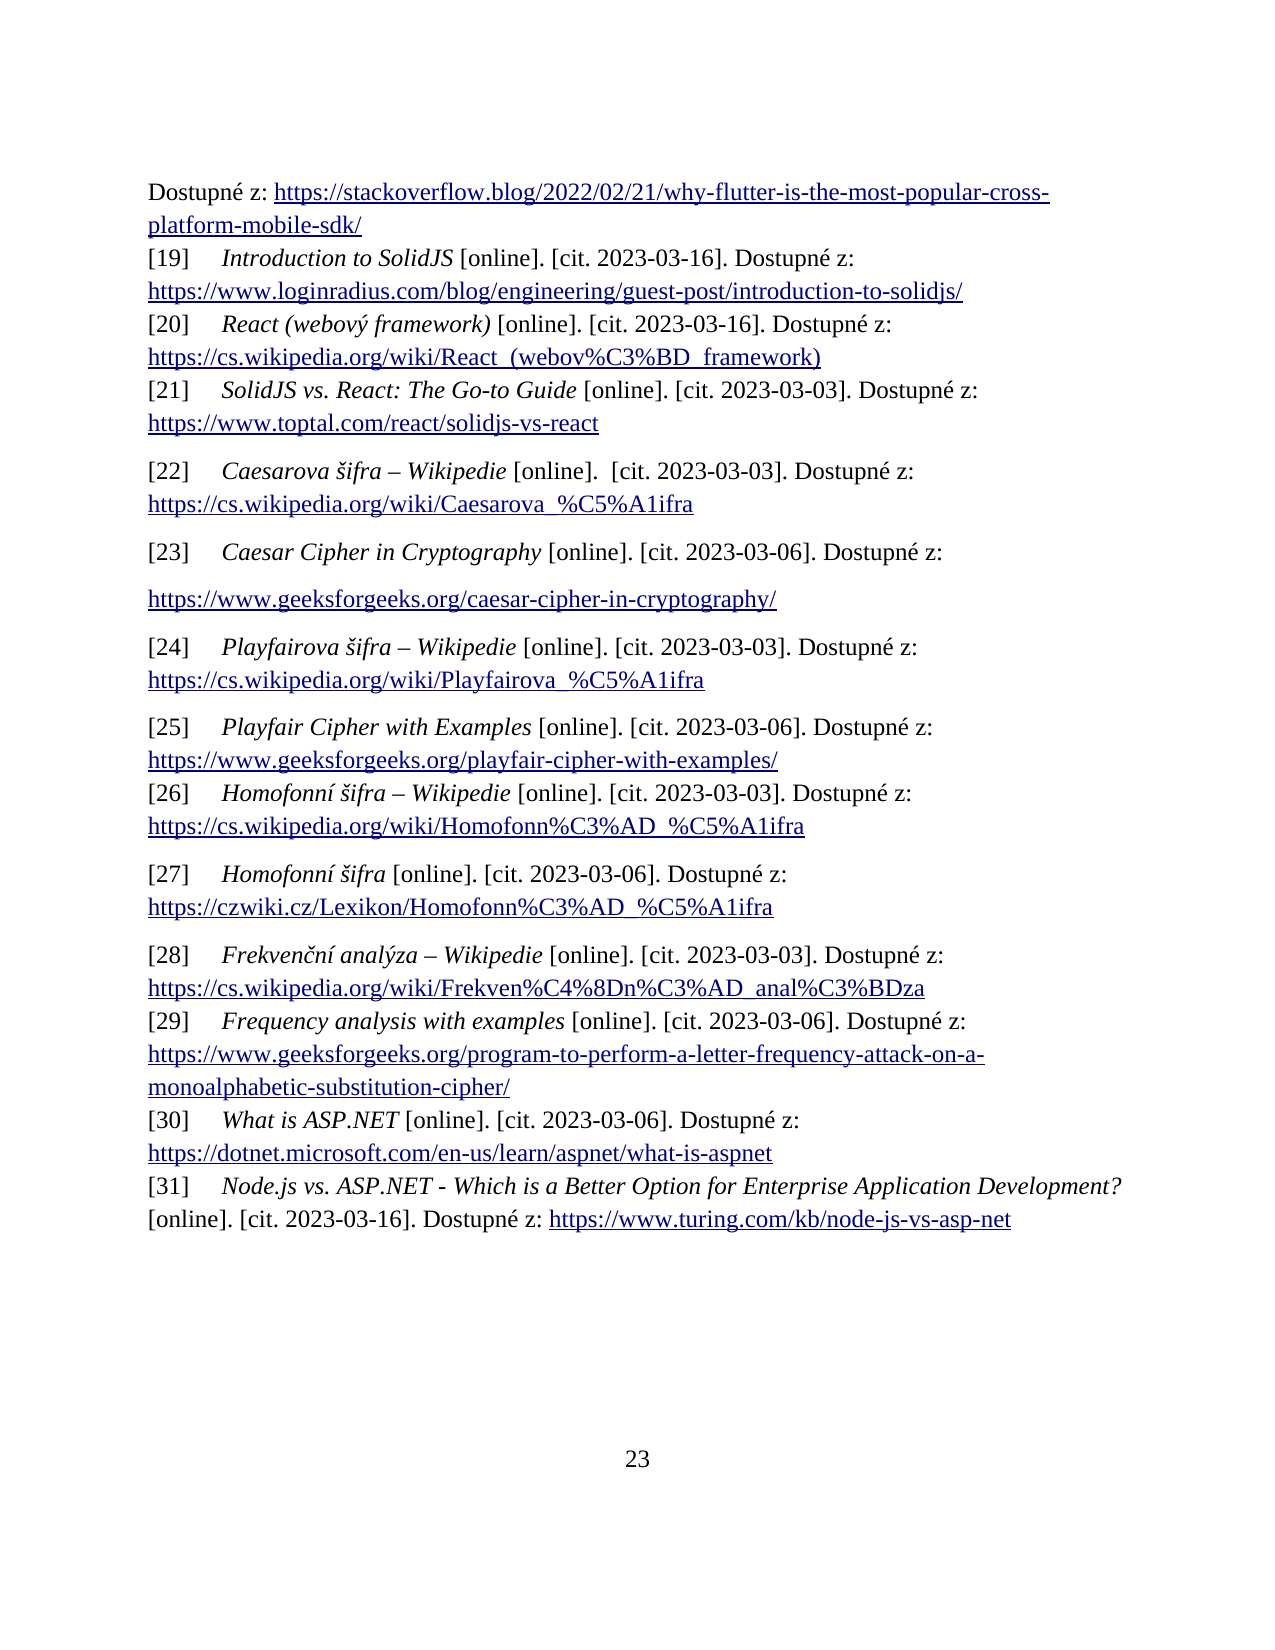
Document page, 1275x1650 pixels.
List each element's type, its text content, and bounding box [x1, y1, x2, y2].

text [22] Caesarova šifra – Wikipedie [online]. [cit. 2023-03-03]. Dostupné z: https://cs.wikipedia.org/wiki/Caesarova_%C5%A1ifra [148, 456, 1127, 518]
text [23] Caesar Cipher in Cryptography [online]. [cit. 2023-03-06]. Dostupné z: [148, 537, 1127, 565]
text [26] Homofonní šifra – Wikipedie [online]. [cit. 2023-03-03]. Dostupné z: https://cs.wikipedia.org/wiki/Homofonn%C3%AD_%C5%A1ifra [148, 778, 1127, 840]
text https://www.geeksforgeeks.org/playfair-cipher-with-examples/ [148, 745, 1127, 774]
text [27] Homofonní šifra [online]. [cit. 2023-03-06]. Dostupné z: https://czwiki.cz/Lexikon/Homofonn%C3%AD_%C5%A1ifra [148, 859, 1127, 921]
text [20] React (webový framework) [online]. [cit. 2023-03-16]. Dostupné z: https://cs.wikipedia.org/wiki/React_(webov%C3%BD_framework) [148, 309, 1127, 371]
text [31] Node.js vs. ASP.NET - Which is a Better Option for Enterprise Application Development? [online]. [cit. 2023-03-16]. Dostupné z: https://www.turing.com/kb/node-js-vs-asp-net [148, 1171, 1127, 1233]
text [19] Introduction to SolidJS [online]. [cit. 2023-03-16]. Dostupné z: https://www.loginradius.com/blog/engineering/guest-post/introduction-to-solidjs/ [148, 243, 1127, 305]
text Dostupné z: https://stackoverflow.blog/2022/02/21/why-flutter-is-the-most-popular-cross-platform-mobile-sdk/ [148, 177, 1127, 239]
text [29] Frequency analysis with examples [online]. [cit. 2023-03-06]. Dostupné z: https://www.geeksforgeeks.org/program-to-perform-a-letter-frequency-attack-on-a-monoalphabetic-substitution-cipher/ [148, 1006, 1127, 1101]
text [24] Playfairova šifra – Wikipedie [online]. [cit. 2023-03-03]. Dostupné z: https://cs.wikipedia.org/wiki/Playfairova_%C5%A1ifra [148, 632, 1127, 693]
text [21] SolidJS vs. React: The Go-to Guide [online]. [cit. 2023-03-03]. Dostupné z: https://www.toptal.com/react/solidjs-vs-react [148, 375, 1127, 437]
text https://www.geeksforgeeks.org/caesar-cipher-in-cryptography/ [148, 584, 1127, 613]
text [30] What is ASP.NET [online]. [cit. 2023-03-06]. Dostupné z: https://dotnet.microsoft.com/en-us/learn/aspnet/what-is-aspnet [148, 1105, 1127, 1167]
text [25] Playfair Cipher with Examples [online]. [cit. 2023-03-06]. Dostupné z: [148, 712, 1127, 741]
text [28] Frekvenční analýza – Wikipedie [online]. [cit. 2023-03-03]. Dostupné z: https://cs.wikipedia.org/wiki/Frekven%C4%8Dn%C3%AD_anal%C3%BDza [148, 940, 1127, 1001]
